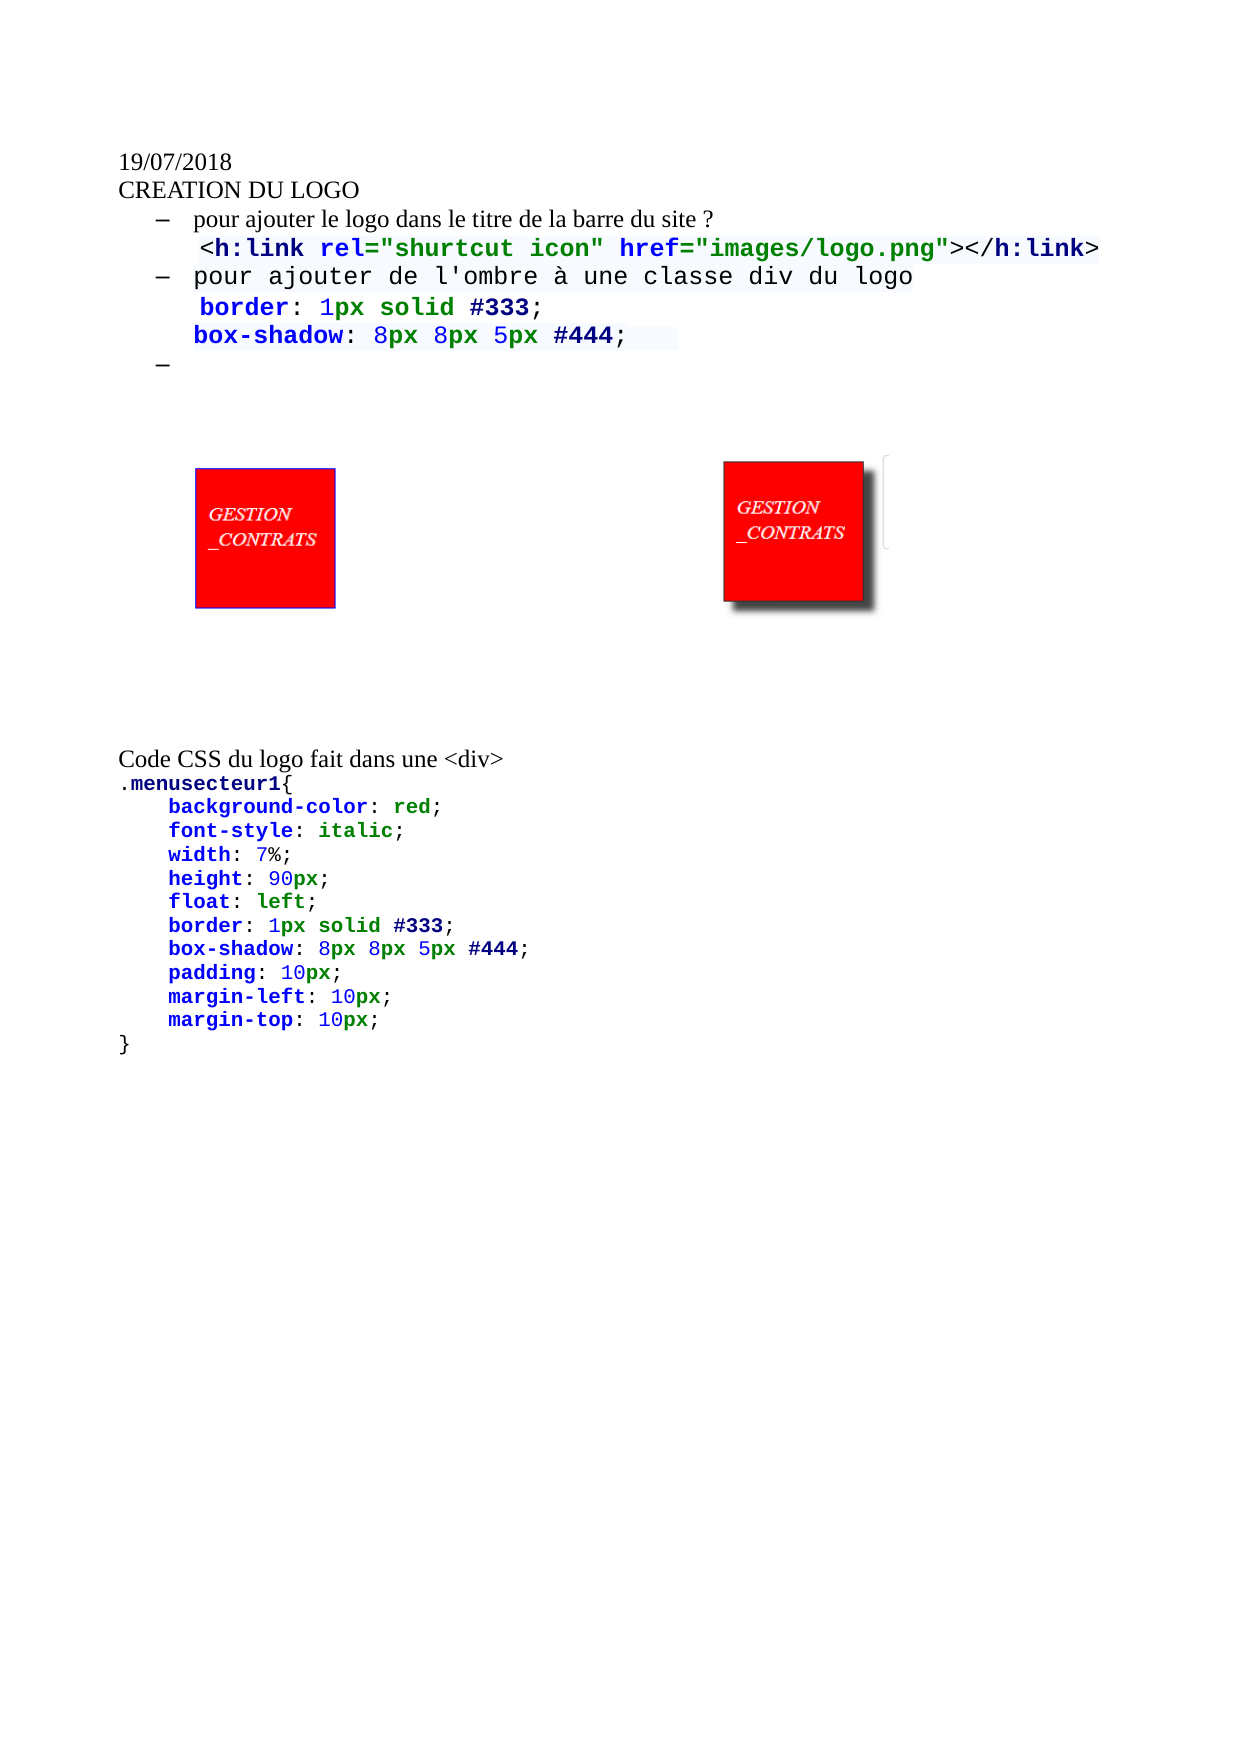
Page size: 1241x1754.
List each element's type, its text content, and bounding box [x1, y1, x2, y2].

text margin-top: 10px; [118, 1009, 1145, 1033]
text border: 1px solid #333; [118, 915, 1145, 938]
list box-shadow: 8px 8px 5px #444; [156, 323, 1145, 351]
text width: 7%; [118, 844, 1145, 867]
text } [118, 1033, 1145, 1057]
text background-color: red; [118, 797, 1145, 820]
text float: left; [118, 891, 1145, 915]
list pour ajouter de l'ombre à une classe div du logo [156, 264, 1145, 292]
list border: 1px solid #333; [156, 292, 1145, 323]
picture [713, 453, 889, 630]
text font-style: italic; [118, 820, 1145, 844]
list <h:link rel="shurtcut icon" href="images/logo.png"></h:link> [156, 233, 1145, 264]
picture [190, 463, 344, 618]
text .menusecteur1{ [118, 773, 1145, 797]
list pour ajouter le logo dans le titre de la barre du site ? [156, 204, 1145, 233]
text Code CSS du logo fait dans une <div> [118, 744, 1145, 773]
text 19/07/2018 [118, 147, 1145, 176]
text box-shadow: 8px 8px 5px #444; [118, 938, 1145, 962]
text padding: 10px; [118, 962, 1145, 986]
text margin-left: 10px; [118, 986, 1145, 1009]
text CREATION DU LOGO [118, 176, 1145, 204]
text height: 90px; [118, 867, 1145, 891]
